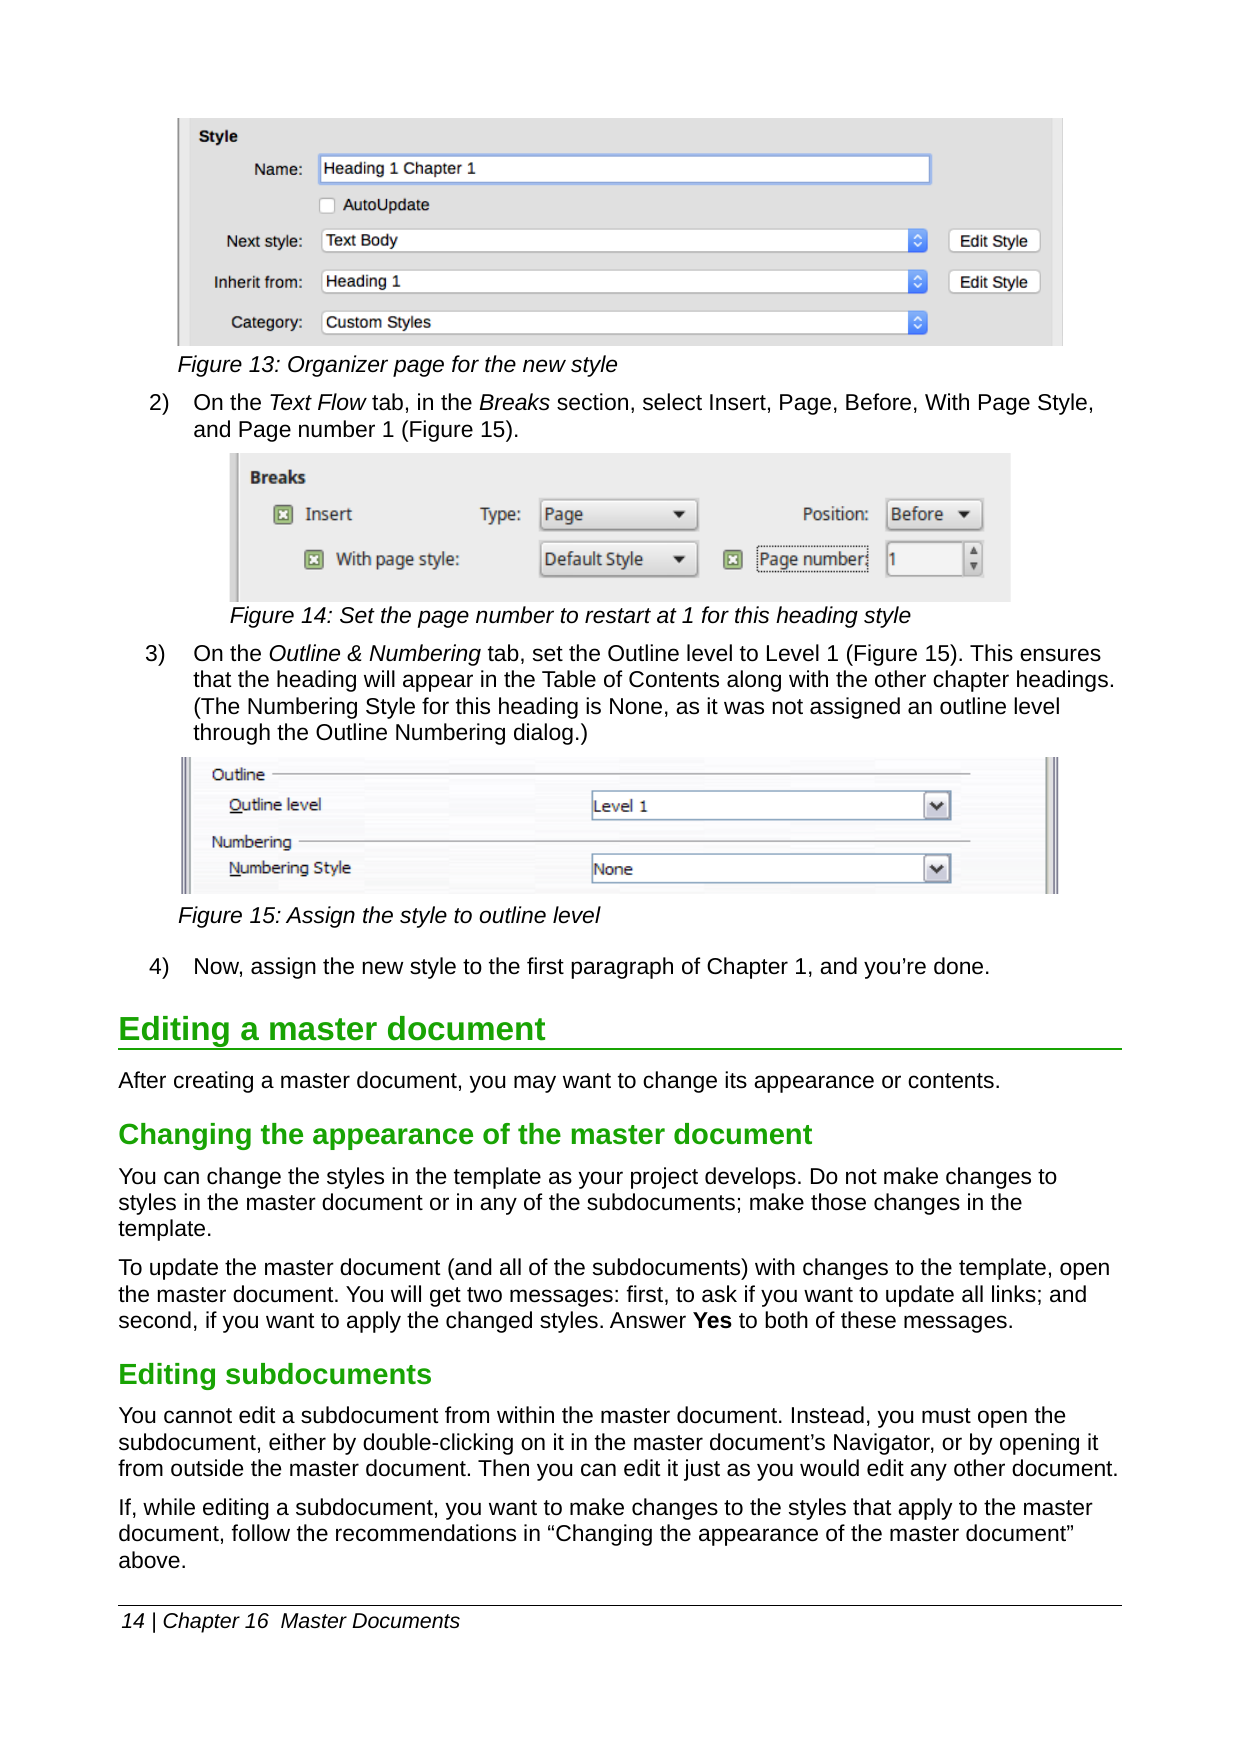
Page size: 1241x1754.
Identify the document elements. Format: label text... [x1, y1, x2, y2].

subtitle Editing a master document [118, 1009, 1122, 1048]
list On the Text Flow tab, in the Breaks section, select Insert, Page, Before, With Page Style, and Page number 1 (Figure 15). [169, 389, 1122, 442]
picture [177, 757, 1063, 894]
picture [229, 453, 1011, 602]
subtitle Changing the appearance of the master document [118, 1117, 1122, 1151]
text After creating a master document, you may want to change its appearance or contents. [118, 1067, 1122, 1094]
text To update the master document (and all of the subdocuments) with changes to the template, open the master document. You will get two messages: first, to ask if you want to update all links; and second, if you want to apply the changed styles. Answer Yes to both of these messages. [118, 1254, 1122, 1333]
text Figure 13: Organizer page for the new style [177, 346, 1063, 377]
text Figure 15: Assign the style to outline level [178, 902, 1062, 928]
text You cannot edit a subdocument from within the master document. Instead, you must open the subdocument, either by double-clicking on it in the master document’s Navigator, or by opening it from outside the master document. Then you can edit it just as you would edit any other document. [118, 1402, 1122, 1481]
text If, while editing a subdocument, you want to make changes to the styles that apply to the master document, follow the recommendations in “Changing the appearance of the master document” above. [118, 1494, 1122, 1573]
list On the Outline & Numbering tab, set the Outline level to Level 1 (Figure 15). This ensures that the heading will appear in the Table of Contents along with the other chapter headings. (The Numbering Style for this heading is None, as it was not assigned an outline level through the Outline Numbering dialog.) [165, 640, 1122, 745]
text Figure 14: Set the page number to restart at 1 for this heading style [229, 602, 1011, 628]
subtitle Editing subdocuments [118, 1357, 1122, 1391]
list Now, assign the new style to the first paragraph of Chapter 1, and you’re done. [169, 953, 1122, 980]
text You can change the styles in the template as your project develops. Do not make changes to styles in the master document or in any of the subdocuments; make those changes in the template. [118, 1163, 1122, 1242]
picture [177, 118, 1063, 346]
